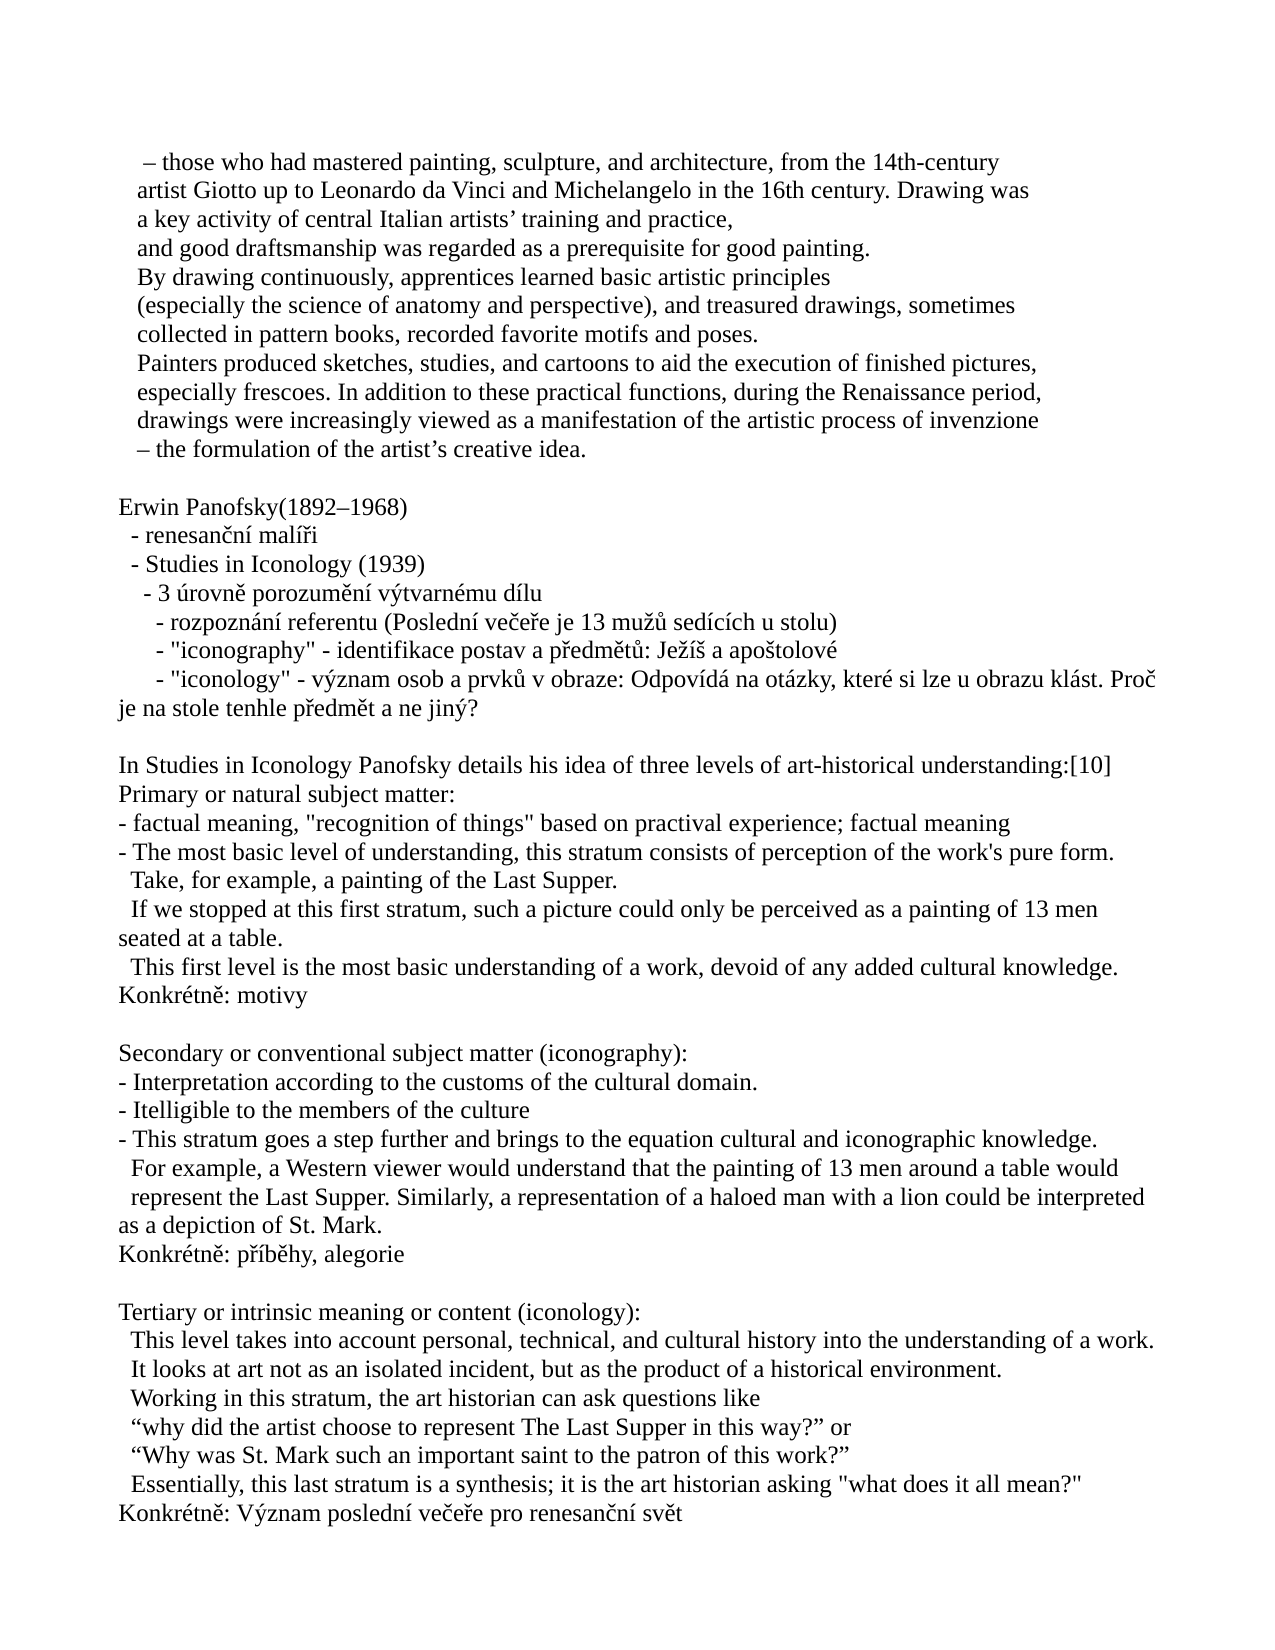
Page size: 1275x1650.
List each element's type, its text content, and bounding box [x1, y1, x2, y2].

text - 3 úrovně porozumění výtvarnému dílu [118, 578, 1157, 607]
text represent the Last Supper. Similarly, a representation of a haloed man with a lion could be interpreted as a depiction of St. Mark. [118, 1182, 1157, 1239]
text This level takes into account personal, technical, and cultural history into the understanding of a work. [118, 1326, 1157, 1354]
text - factual meaning, "recognition of things" based on practival experience; factual meaning [118, 808, 1157, 837]
text Konkrétně: motivy [118, 981, 1157, 1009]
text – the formulation of the artist’s creative idea. [118, 434, 1157, 463]
text Konkrétně: Význam poslední večeře pro renesanční svět [118, 1498, 1157, 1527]
text drawings were increasingly viewed as a manifestation of the artistic process of invenzione [118, 406, 1157, 434]
text If we stopped at this first stratum, such a picture could only be perceived as a painting of 13 men seated at a table. [118, 894, 1157, 952]
text artist Giotto up to Leonardo da Vinci and Michelangelo in the 16th century. Drawing was [118, 176, 1157, 204]
text For example, a Western viewer would understand that the painting of 13 men around a table would [118, 1153, 1157, 1182]
text collected in pattern books, recorded favorite motifs and poses. [118, 319, 1157, 348]
text - rozpoznání referentu (Poslední večeře je 13 mužů sedících u stolu) [118, 607, 1157, 636]
text Working in this stratum, the art historian can ask questions like [118, 1383, 1157, 1412]
text - "iconology" - význam osob a prvků v obraze: Odpovídá na otázky, které si lze u obrazu klást. Proč je na stole tenhle předmět a ne jiný? [118, 664, 1157, 722]
text (especially the science of anatomy and perspective), and treasured drawings, sometimes [118, 291, 1157, 319]
text Konkrétně: příběhy, alegorie [118, 1239, 1157, 1268]
text - "iconography" - identifikace postav a předmětů: Ježíš a apoštolové [118, 636, 1157, 664]
text Painters produced sketches, studies, and cartoons to aid the execution of finished pictures, [118, 348, 1157, 377]
text - Itelligible to the members of the culture [118, 1096, 1157, 1124]
text This first level is the most basic understanding of a work, devoid of any added cultural knowledge. [118, 952, 1157, 981]
text especially frescoes. In addition to these practical functions, during the Renaissance period, [118, 377, 1157, 406]
text and good draftsmanship was regarded as a prerequisite for good painting. [118, 233, 1157, 262]
text Essentially, this last stratum is a synthesis; it is the art historian asking "what does it all mean?" [118, 1469, 1157, 1498]
text It looks at art not as an isolated incident, but as the product of a historical environment. [118, 1354, 1157, 1383]
text - The most basic level of understanding, this stratum consists of perception of the work's pure form. [118, 837, 1157, 866]
text - This stratum goes a step further and brings to the equation cultural and iconographic knowledge. [118, 1124, 1157, 1153]
text – those who had mastered painting, sculpture, and architecture, from the 14th-century [118, 147, 1157, 176]
text Tertiary or intrinsic meaning or content (iconology): [118, 1297, 1157, 1326]
text Primary or natural subject matter: [118, 779, 1157, 808]
text “Why was St. Mark such an important saint to the patron of this work?” [118, 1441, 1157, 1469]
text - renesanční malíři [118, 521, 1157, 549]
text By drawing continuously, apprentices learned basic artistic principles [118, 262, 1157, 291]
text Erwin Panofsky(1892–1968) [118, 492, 1157, 521]
text “why did the artist choose to represent The Last Supper in this way?” or [118, 1412, 1157, 1441]
text - Studies in Iconology (1939) [118, 549, 1157, 578]
text Secondary or conventional subject matter (iconography): [118, 1038, 1157, 1067]
text In Studies in Iconology Panofsky details his idea of three levels of art-historical understanding:[10] [118, 751, 1157, 779]
text a key activity of central Italian artists’ training and practice, [118, 204, 1157, 233]
text - Interpretation according to the customs of the cultural domain. [118, 1067, 1157, 1096]
text Take, for example, a painting of the Last Supper. [118, 866, 1157, 894]
